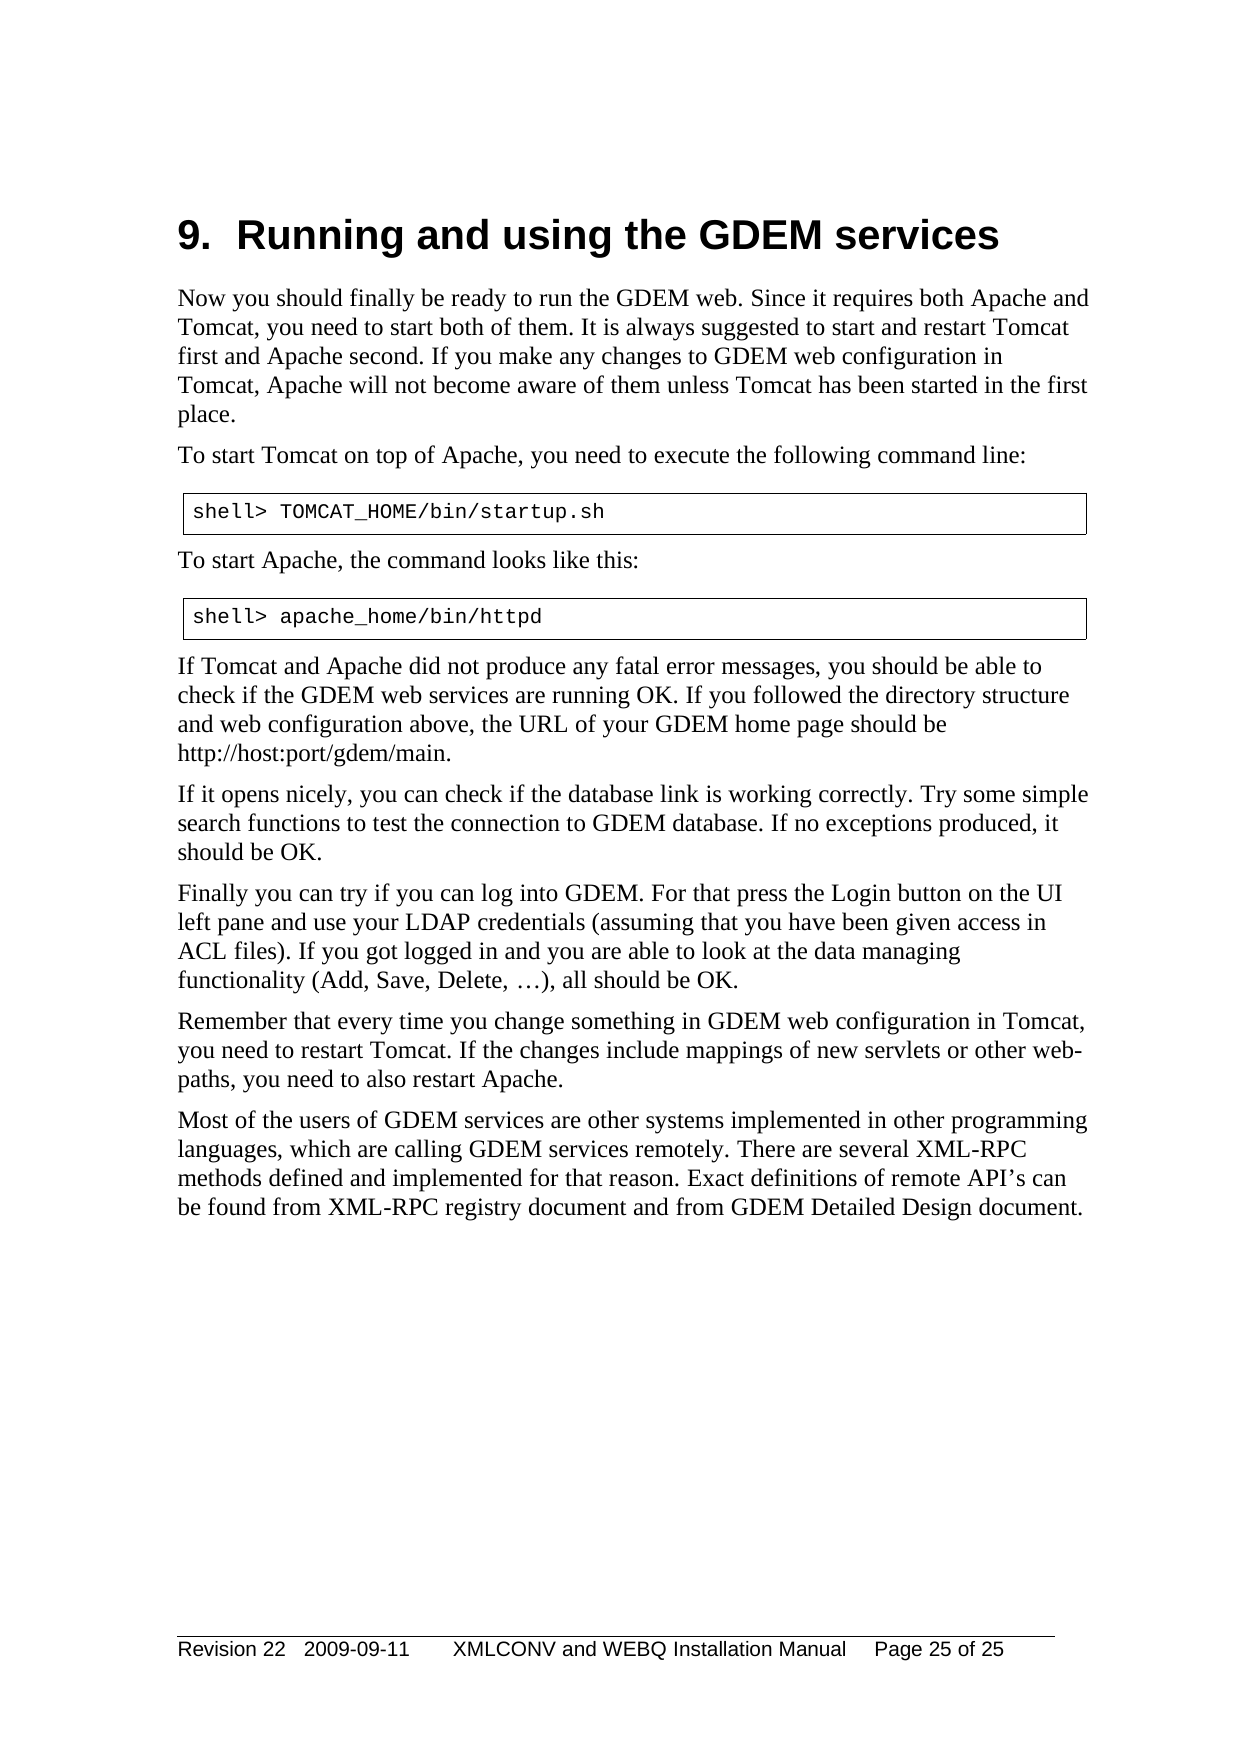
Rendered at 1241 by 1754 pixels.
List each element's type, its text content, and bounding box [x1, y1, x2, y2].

text To start Apache, the command looks like this: [177, 545, 1092, 574]
text Finally you can try if you can log into GDEM. For that press the Login button on the UI left pane and use your LDAP credentials (assuming that you have been given access in ACL files). If you got logged in and you are able to look at the data managing functionality (Add, Save, Delete, …), all should be OK. [177, 878, 1092, 994]
text Now you should finally be ready to run the GDEM web. Since it requires both Apache and Tomcat, you need to start both of them. It is always suggested to start and restart Tomcat first and Apache second. If you make any changes to GDEM web configuration in Tomcat, Apache will not become aware of them unless Tomcat has been started in the first place. [177, 283, 1092, 428]
text Remember that every time you change something in GDEM web configuration in Tomcat, you need to restart Tomcat. If the changes include mappings of new servlets or other web-paths, you need to also restart Apache. [177, 1006, 1092, 1093]
subtitle Running and using the GDEM services [177, 210, 1092, 258]
text shell> TOMCAT_HOME/bin/startup.sh [184, 494, 1086, 534]
text If it opens nicely, you can check if the database link is working correctly. Try some simple search functions to test the connection to GDEM database. If no exceptions produced, it should be OK. [177, 779, 1092, 866]
text Most of the users of GDEM services are other systems implemented in other programming languages, which are calling GDEM services remotely. There are several XML-RPC methods defined and implemented for that reason. Exact definitions of remote API’s can be found from XML-RPC registry document and from GDEM Detailed Design document. [177, 1105, 1092, 1221]
text To start Tomcat on top of Apache, you need to execute the following command line: [177, 440, 1092, 469]
text shell> apache_home/bin/httpd [184, 599, 1086, 639]
text If Tomcat and Apache did not produce any fatal error messages, you should be able to check if the GDEM web services are running OK. If you followed the directory structure and web configuration above, the URL of your GDEM home page should be http://host:port/gdem/main. [177, 651, 1092, 767]
